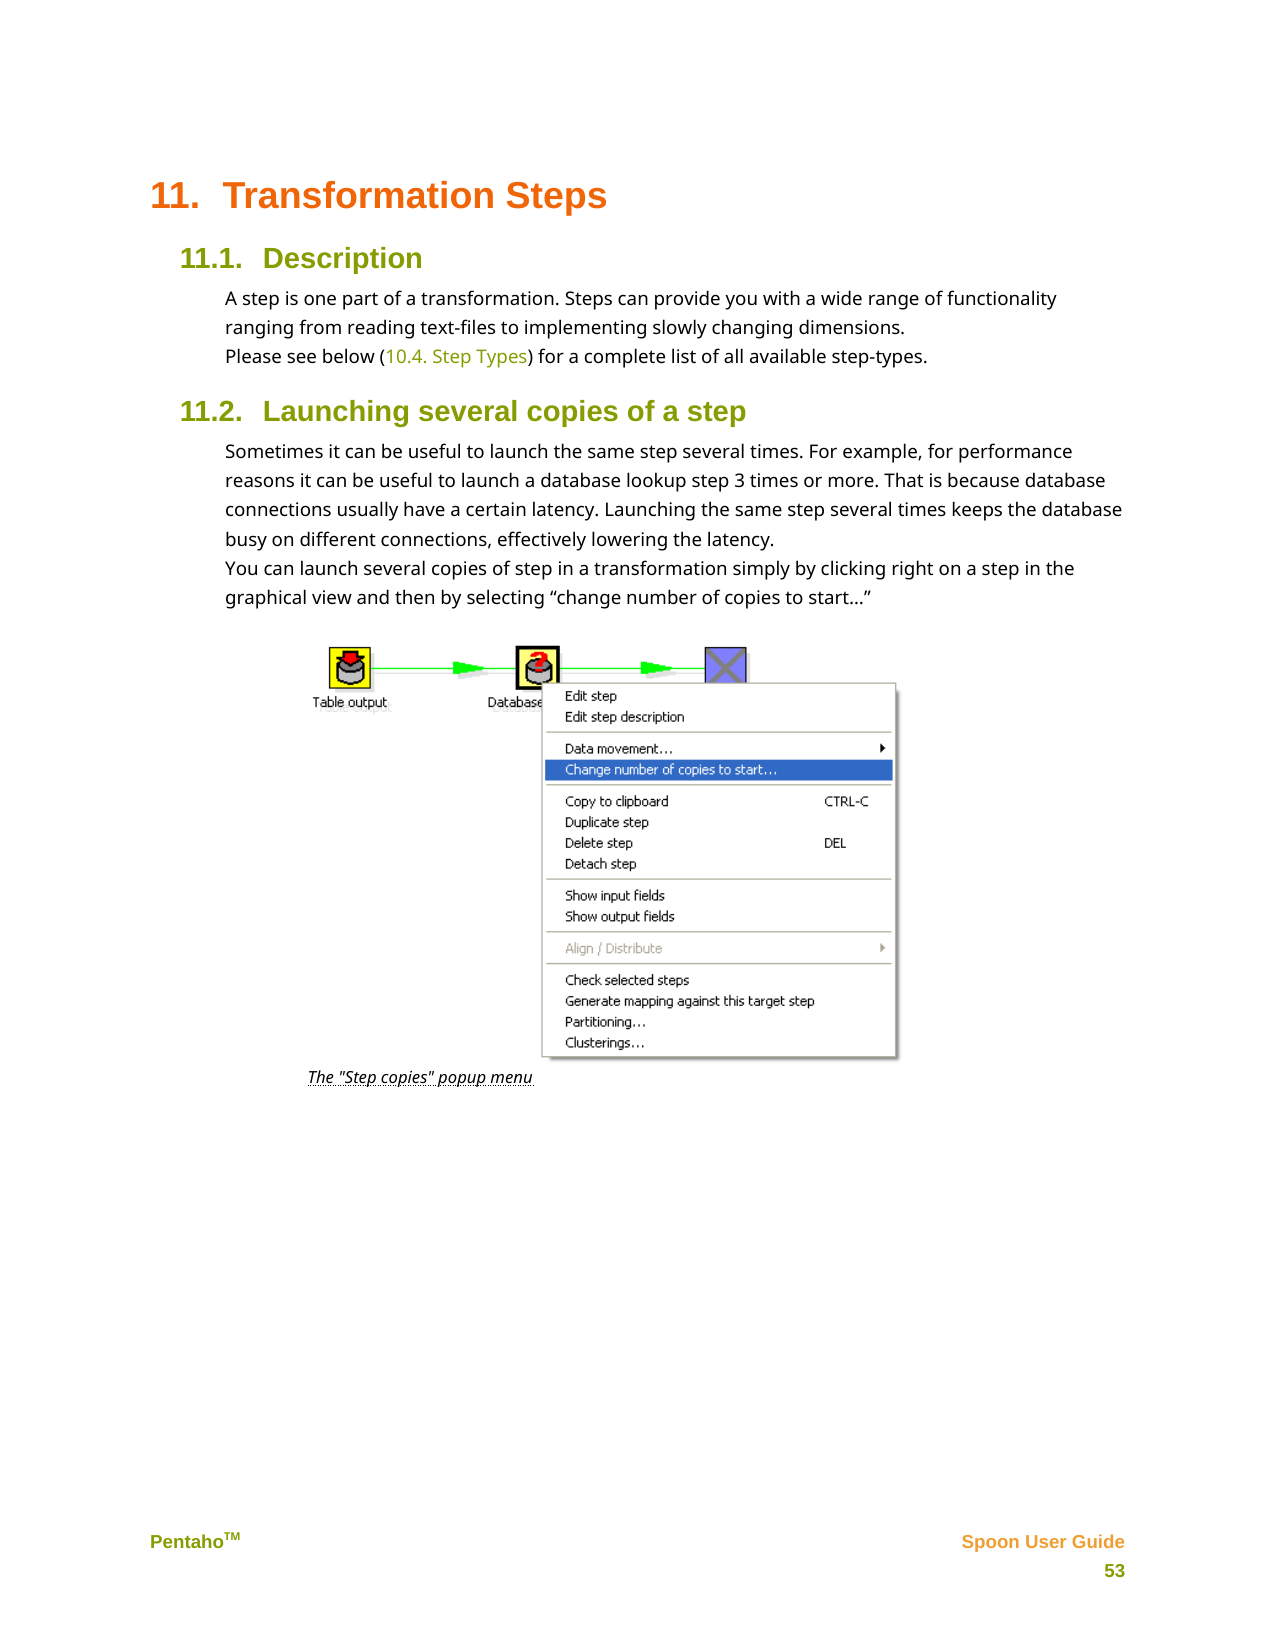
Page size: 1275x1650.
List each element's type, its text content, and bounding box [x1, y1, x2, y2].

text A step is one part of a transformation. Steps can provide you with a wide range of functionality ranging from reading text-files to implementing slowly changing dimensions. [225, 282, 1125, 340]
text Please see below (10.4. Step Types) for a complete list of all available step-types. [225, 340, 1125, 369]
subtitle Launching several copies of a step [179, 394, 1125, 429]
subtitle Description [179, 241, 1125, 275]
picture [307, 641, 905, 1066]
text The "Step copies" popup menu [307, 1066, 823, 1089]
subtitle Transformation Steps [150, 181, 1125, 216]
text Sometimes it can be useful to launch the same step several times. For example, for performance reasons it can be useful to launch a database lookup step 3 times or more. That is because database connections usually have a certain latency. Launching the same step several times keeps the database busy on different connections, effectively lowering the latency. [225, 435, 1125, 552]
text You can launch several copies of step in a transformation simply by clicking right on a step in the graphical view and then by selecting “change number of copies to start…” [225, 552, 1125, 610]
